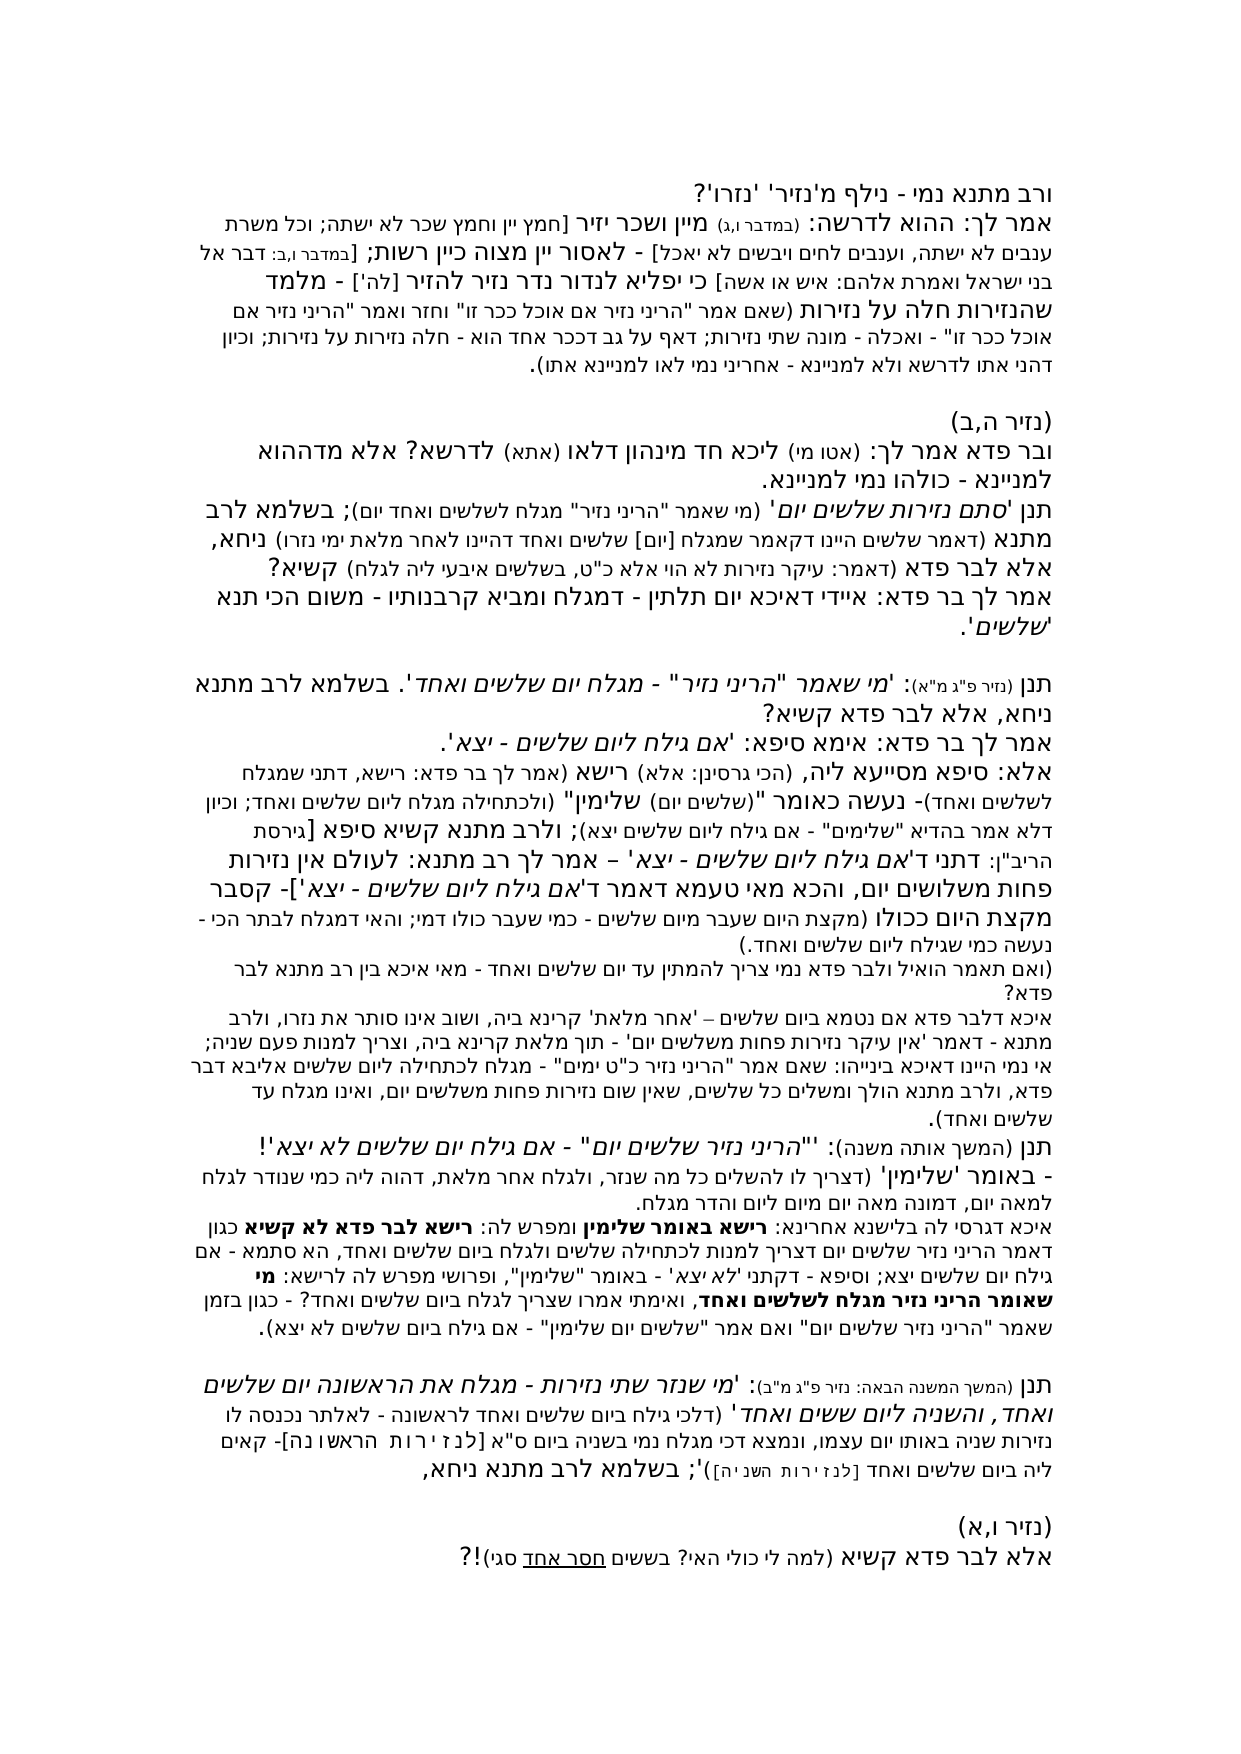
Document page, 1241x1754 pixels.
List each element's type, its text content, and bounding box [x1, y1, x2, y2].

text אמר לך בר פדא: אימא סיפא: 'אם גילח ליום שלשים - יצא'. [187, 728, 1053, 757]
text (נזיר ו,א) [187, 1512, 1053, 1542]
text אלא: סיפא מסייעא ליה, (הכי גרסינן: אלא) רישא (אמר לך בר פדא: רישא, דתני שמגלח לשלשים ואחד)- נעשה כאומר "(שלשים יום) שלימין" (ולכתחילה מגלח ליום שלשים ואחד; וכיון דלא אמר בהדיא "שלימים" - אם גילח ליום שלשים יצא); ולרב מתנא קשיא סיפא [גירסת הריב"ן: דתני ד'אם גילח ליום שלשים - יצא' – אמר לך רב מתנא: לעולם אין נזירות פחות משלושים יום, והכא מאי טעמא דאמר ד'אם גילח ליום שלשים - יצא']- קסבר מקצת היום ככולו (מקצת היום שעבר מיום שלשים - כמי שעבר כולו דמי; והאי דמגלח לבתר הכי - נעשה כמי שגילח ליום שלשים ואחד.) [187, 757, 1053, 957]
text תנן 'סתם נזירות שלשים יום' (מי שאמר "הריני נזיר" מגלח לשלשים ואחד יום); בשלמא לרב מתנא (דאמר שלשים היינו דקאמר שמגלח [יום] שלשים ואחד דהיינו לאחר מלאת ימי נזרו) ניחא, אלא לבר פדא (דאמר: עיקר נזירות לא הוי אלא כ"ט, בשלשים איבעי ליה לגלח) קשיא? [187, 495, 1053, 582]
text תנן (המשך המשנה הבאה: נזיר פ"ג מ"ב): 'מי שנזר שתי נזירות - מגלח את הראשונה יום שלשים ואחד, והשניה ליום ששים ואחד' (דלכי גילח ביום שלשים ואחד לראשונה - לאלתר נכנסה לו נזירות שניה באותו יום עצמו, ונמצא דכי מגלח נמי בשניה ביום ס"א [לנזירות הראשונה]- קאים ליה ביום שלשים ואחד [לנזירות השניה])'; בשלמא לרב מתנא ניחא, [187, 1370, 1053, 1484]
text - באומר 'שלימין' (דצריך לו להשלים כל מה שנזר, ולגלח אחר מלאת, דהוה ליה כמי שנודר לגלח למאה יום, דמונה מאה יום מיום ליום והדר מגלח. [187, 1161, 1053, 1215]
text ורב מתנא נמי - נילף מ'נזיר' 'נזרו'? [187, 179, 1053, 208]
text (נזיר ה,ב) [187, 407, 1053, 436]
text אמר לך: ההוא לדרשה: (במדבר ו,ג) מיין ושכר יזיר [חמץ יין וחמץ שכר לא ישתה; וכל משרת ענבים לא ישתה, וענבים לחים ויבשים לא יאכל] - לאסור יין מצוה כיין רשות; [במדבר ו,ב: דבר אל בני ישראל ואמרת אלהם: איש או אשה] כי יפליא לנדור נדר נזיר להזיר [לה'] - מלמד שהנזירות חלה על נזירות (שאם אמר "הריני נזיר אם אוכל ככר זו" וחזר ואמר "הריני נזיר אם אוכל ככר זו" - ואכלה - מונה שתי נזירות; דאף על גב דככר אחד הוא - חלה נזירות על נזירות; וכיון דהני אתו לדרשא ולא למניינא - אחריני נמי לאו למניינא אתו). [187, 208, 1053, 378]
text איכא דלבר פדא אם נטמא ביום שלשים – 'אחר מלאת' קרינא ביה, ושוב אינו סותר את נזרו, ולרב מתנא - דאמר 'אין עיקר נזירות פחות משלשים יום' - תוך מלאת קרינא ביה, וצריך למנות פעם שניה; אי נמי היינו דאיכא בינייהו: שאם אמר "הריני נזיר כ"ט ימים" - מגלח לכתחילה ליום שלשים אליבא דבר פדא, ולרב מתנא הולך ומשלים כל שלשים, שאין שום נזירות פחות משלשים יום, ואינו מגלח עד שלשים ואחד). [187, 1006, 1053, 1132]
text ובר פדא אמר לך: (אטו מי) ליכא חד מינהון דלאו (אתא) לדרשא? אלא מדההוא למניינא - כולהו נמי למניינא. [187, 436, 1053, 495]
text אלא לבר פדא קשיא (למה לי כולי האי? בששים חסר אחד סגי)!? [187, 1542, 1053, 1571]
text תנן (המשך אותה משנה): '"הריני נזיר שלשים יום" - אם גילח יום שלשים לא יצא'! [187, 1132, 1053, 1161]
text תנן (נזיר פ"ג מ"א): 'מי שאמר "הריני נזיר" - מגלח יום שלשים ואחד'. בשלמא לרב מתנא ניחא, אלא לבר פדא קשיא? [187, 669, 1053, 728]
text (ואם תאמר הואיל ולבר פדא נמי צריך להמתין עד יום שלשים ואחד - מאי איכא בין רב מתנא לבר פדא? [187, 957, 1053, 1006]
text איכא דגרסי לה בלישנא אחרינא: רישא באומר שלימין ומפרש לה: רישא לבר פדא לא קשיא כגון דאמר הריני נזיר שלשים יום דצריך למנות לכתחילה שלשים ולגלח ביום שלשים ואחד, הא סתמא - אם גילח יום שלשים יצא; וסיפא - דקתני 'לא יצא' - באומר "שלימין", ופרושי מפרש לה לרישא: מי שאומר הריני נזיר מגלח לשלשים ואחד, ואימתי אמרו שצריך לגלח ביום שלשים ואחד? - כגון בזמן שאמר "הריני נזיר שלשים יום" ואם אמר "שלשים יום שלימין" - אם גילח ביום שלשים לא יצא). [187, 1215, 1053, 1342]
text אמר לך בר פדא: איידי דאיכא יום תלתין - דמגלח ומביא קרבנותיו - משום הכי תנא 'שלשים'. [187, 582, 1053, 641]
